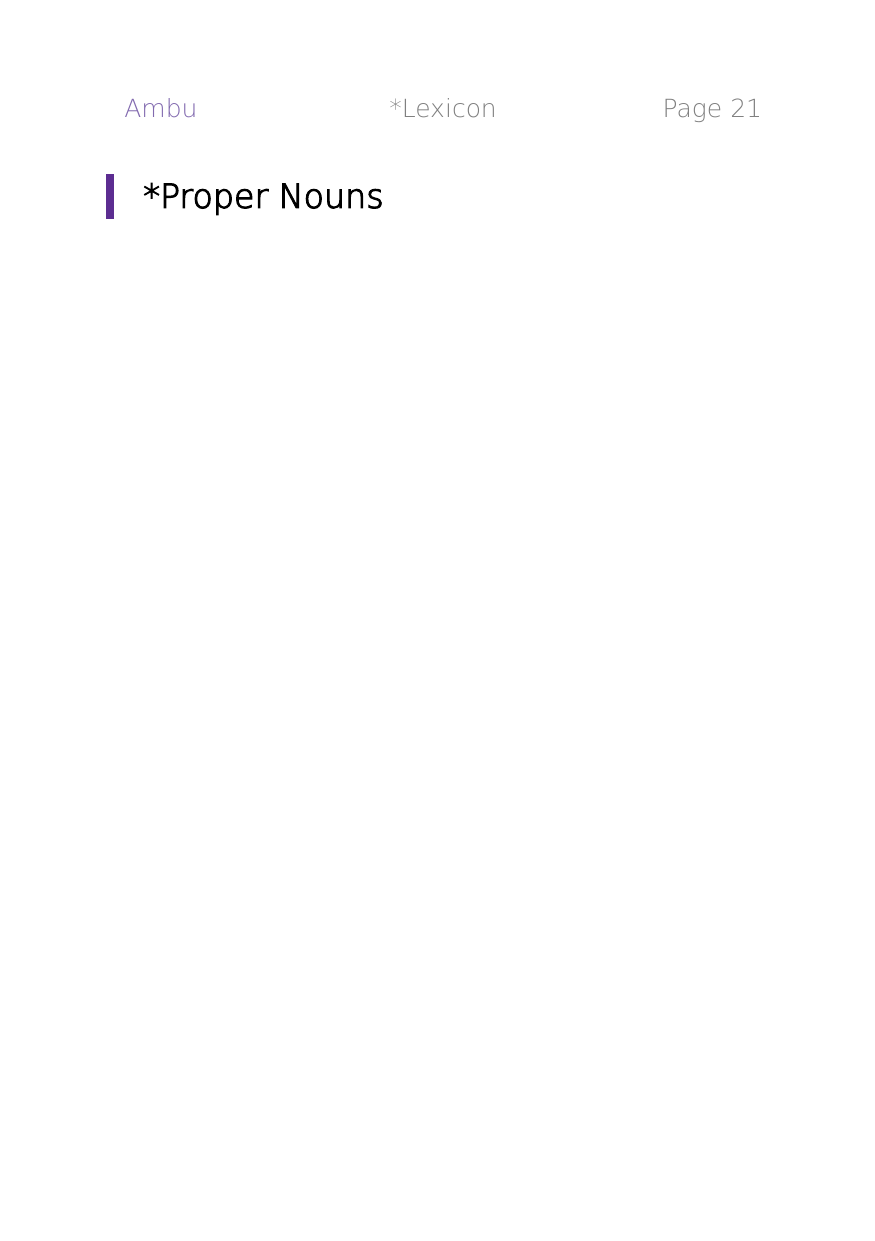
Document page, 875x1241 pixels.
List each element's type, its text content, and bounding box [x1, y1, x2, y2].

subtitle *Proper Nouns [114, 174, 779, 219]
